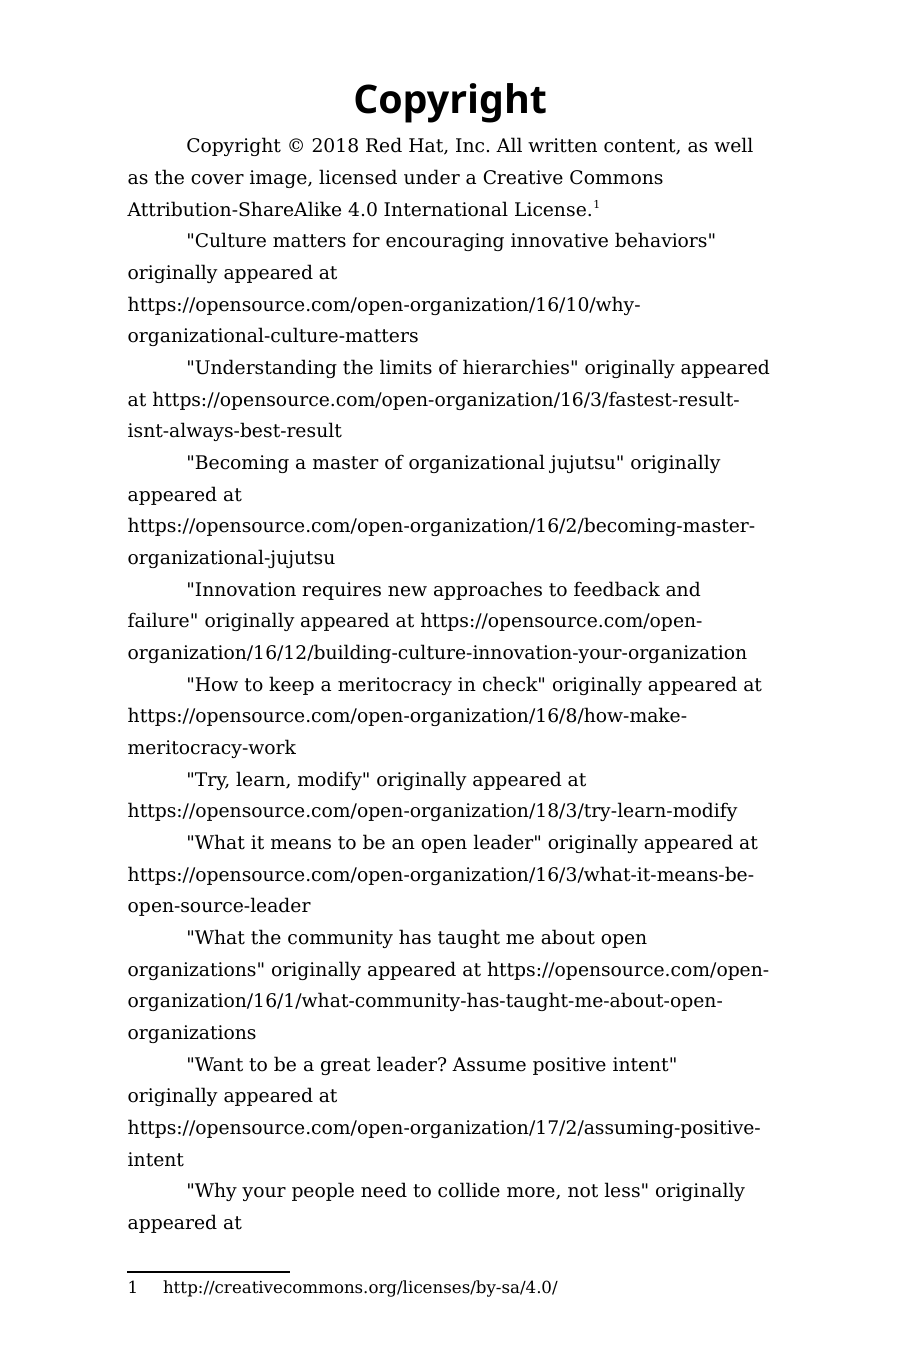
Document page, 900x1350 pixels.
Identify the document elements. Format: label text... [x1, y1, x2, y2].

text "Understanding the limits of hierarchies" originally appeared at https://opensource.com/open-organization/16/3/fastest-result-isnt-always-best-result [127, 357, 772, 442]
subtitle Copyright [127, 77, 772, 123]
text "Want to be a great leader? Assume positive intent" originally appeared at https://opensource.com/open-organization/17/2/assuming-positive-intent [127, 1054, 772, 1171]
text "What it means to be an open leader" originally appeared at https://opensource.com/open-organization/16/3/what-it-means-be-open-source-leader [127, 832, 772, 917]
text "Why your people need to collide more, not less" originally appeared at [127, 1181, 772, 1234]
text Copyright © 2018 Red Hat, Inc. All written content, as well as the cover image, licensed under a Creative Commons Attribution-ShareAlike 4.0 International License. [127, 136, 772, 221]
text "Becoming a master of organizational jujutsu" originally appeared at https://opensource.com/open-organization/16/2/becoming-master-organizational-jujutsu [127, 452, 772, 569]
text "What the community has taught me about open organizations" originally appeared at https://opensource.com/open-organization/16/1/what-community-has-taught-me-about-open-organizations [127, 927, 772, 1044]
text http://creativecommons.org/licenses/by-sa/4.0/ [127, 1278, 772, 1297]
text "Culture matters for encouraging innovative behaviors" originally appeared at https://opensource.com/open-organization/16/10/why-organizational-culture-matters [127, 231, 772, 347]
text "Try, learn, modify" originally appeared at https://opensource.com/open-organization/18/3/try-learn-modify [127, 769, 772, 822]
text "Innovation requires new approaches to feedback and failure" originally appeared at https://opensource.com/open-organization/16/12/building-culture-innovation-your-organization [127, 579, 772, 664]
text "How to keep a meritocracy in check" originally appeared at https://opensource.com/open-organization/16/8/how-make-meritocracy-work [127, 674, 772, 759]
